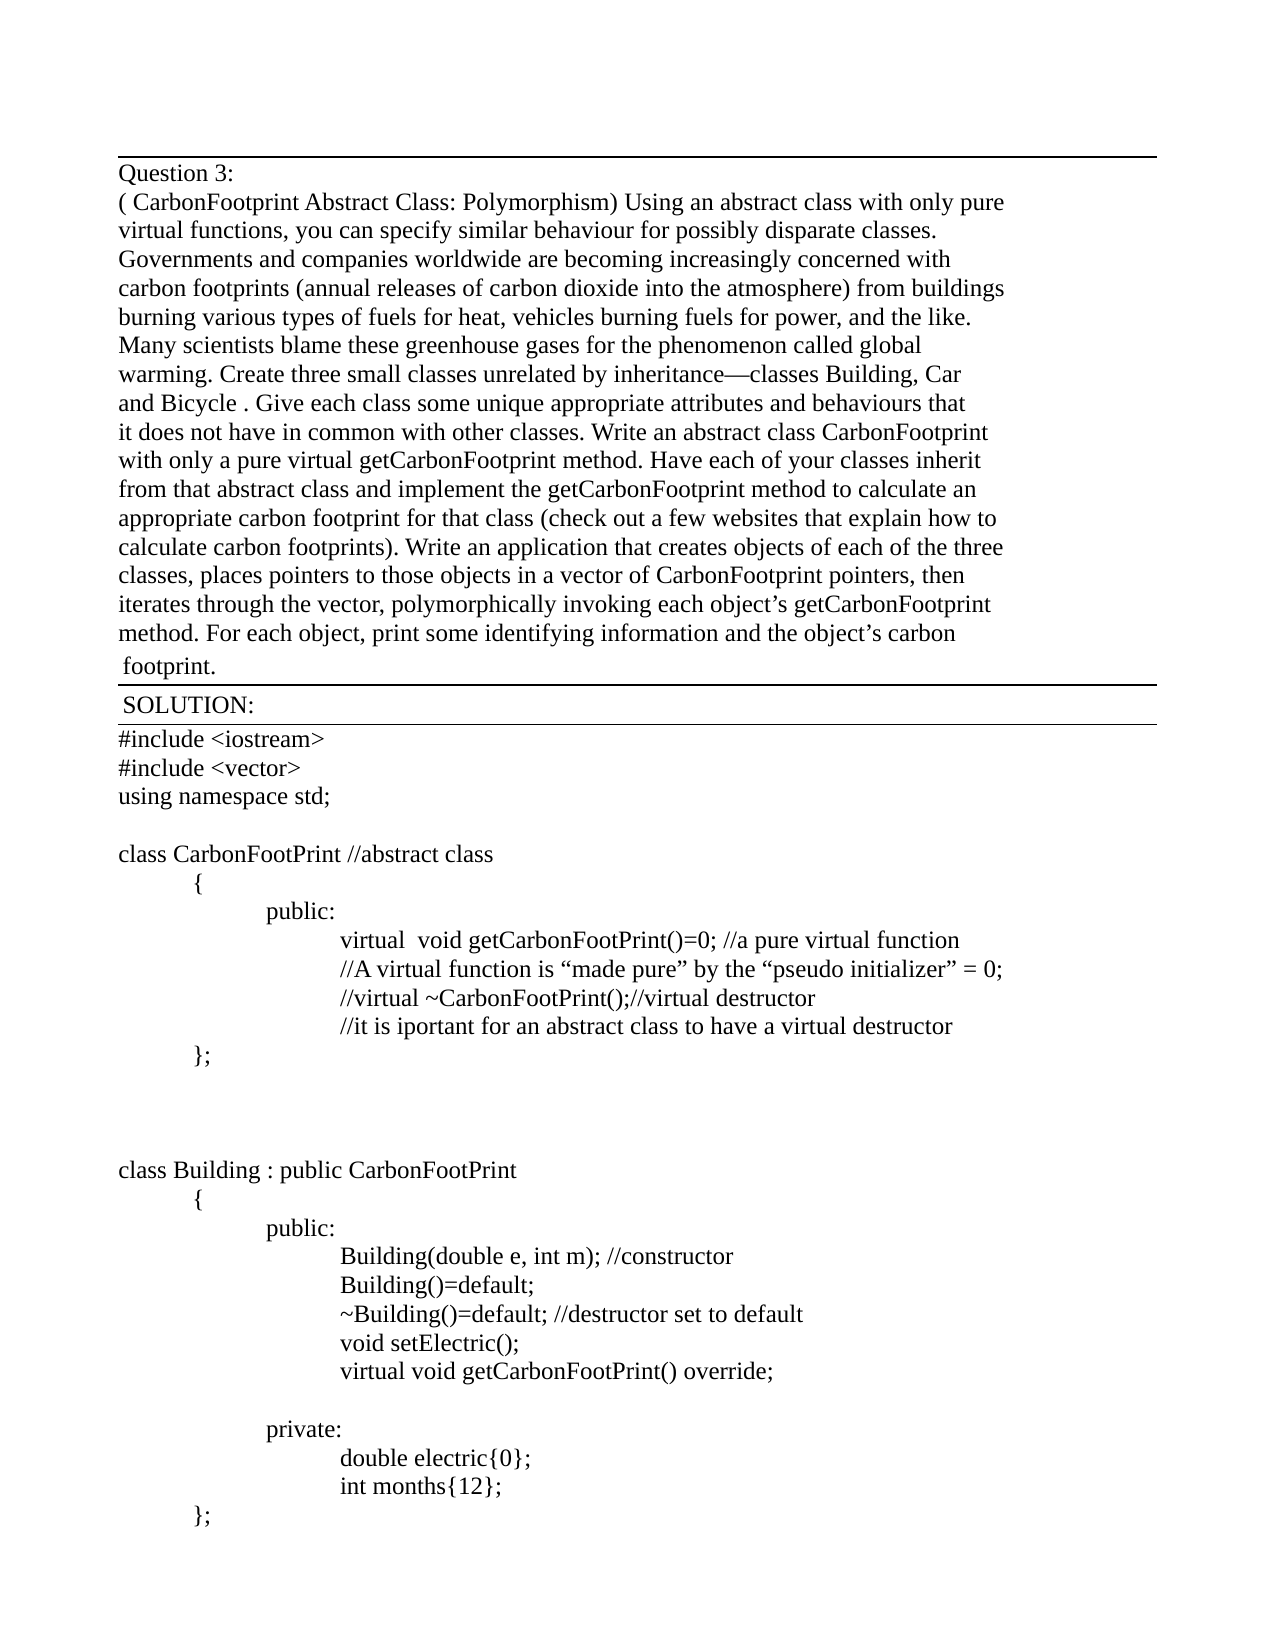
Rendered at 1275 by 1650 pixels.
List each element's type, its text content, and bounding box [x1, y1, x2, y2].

text ( CarbonFootprint Abstract Class: Polymorphism) Using an abstract class with only pure [118, 187, 1157, 215]
text and Bicycle . Give each class some unique appropriate attributes and behaviours that [118, 388, 1157, 417]
text //A virtual function is “made pure” by the “pseudo initializer” = 0; [118, 954, 1157, 983]
text it does not have in common with other classes. Write an abstract class CarbonFootprint [118, 417, 1157, 445]
text from that abstract class and implement the getCarbonFootprint method to calculate an [118, 474, 1157, 503]
text Governments and companies worldwide are becoming increasingly concerned with [118, 244, 1157, 273]
text void setElectric(); [118, 1328, 1157, 1356]
text //it is iportant for an abstract class to have a virtual destructor [118, 1011, 1157, 1040]
text warming. Create three small classes unrelated by inheritance—classes Building, Car [118, 359, 1157, 388]
text ~Building()=default; //destructor set to default [118, 1299, 1157, 1328]
text carbon footprints (annual releases of carbon dioxide into the atmosphere) from buildings [118, 273, 1157, 302]
text public: [118, 1213, 1157, 1241]
text classes, places pointers to those objects in a vector of CarbonFootprint pointers, then [118, 560, 1157, 589]
text calculate carbon footprints). Write an application that creates objects of each of the three [118, 532, 1157, 560]
text }; [118, 1500, 1157, 1529]
text { [118, 1184, 1157, 1213]
text Question 3: [118, 158, 1157, 187]
text double electric{0}; [118, 1443, 1157, 1471]
text #include <vector> [118, 753, 1157, 781]
text //virtual ~CarbonFootPrint();//virtual destructor [118, 983, 1157, 1011]
text virtual void getCarbonFootPrint() override; [118, 1356, 1157, 1385]
text footprint. [118, 647, 1157, 684]
text private: [118, 1414, 1157, 1443]
text int months{12}; [118, 1471, 1157, 1500]
text iterates through the vector, polymorphically invoking each object’s getCarbonFootprint [118, 589, 1157, 618]
text virtual functions, you can specify similar behaviour for possibly disparate classes. [118, 215, 1157, 244]
text burning various types of fuels for heat, vehicles burning fuels for power, and the like. [118, 302, 1157, 330]
text Building(double e, int m); //constructor [118, 1241, 1157, 1270]
text method. For each object, print some identifying information and the object’s carbon [118, 618, 1157, 647]
text #include <iostream> [118, 725, 1157, 753]
text class Building : public CarbonFootPrint [118, 1155, 1157, 1184]
text { [118, 868, 1157, 896]
text appropriate carbon footprint for that class (check out a few websites that explain how to [118, 503, 1157, 532]
text using namespace std; [118, 781, 1157, 810]
text SOLUTION: [118, 686, 1157, 724]
text class CarbonFootPrint //abstract class [118, 839, 1157, 868]
text with only a pure virtual getCarbonFootprint method. Have each of your classes inherit [118, 445, 1157, 474]
text Building()=default; [118, 1270, 1157, 1299]
text }; [118, 1040, 1157, 1069]
text virtual void getCarbonFootPrint()=0; //a pure virtual function [118, 925, 1157, 954]
text Many scientists blame these greenhouse gases for the phenomenon called global [118, 330, 1157, 359]
text public: [118, 896, 1157, 925]
